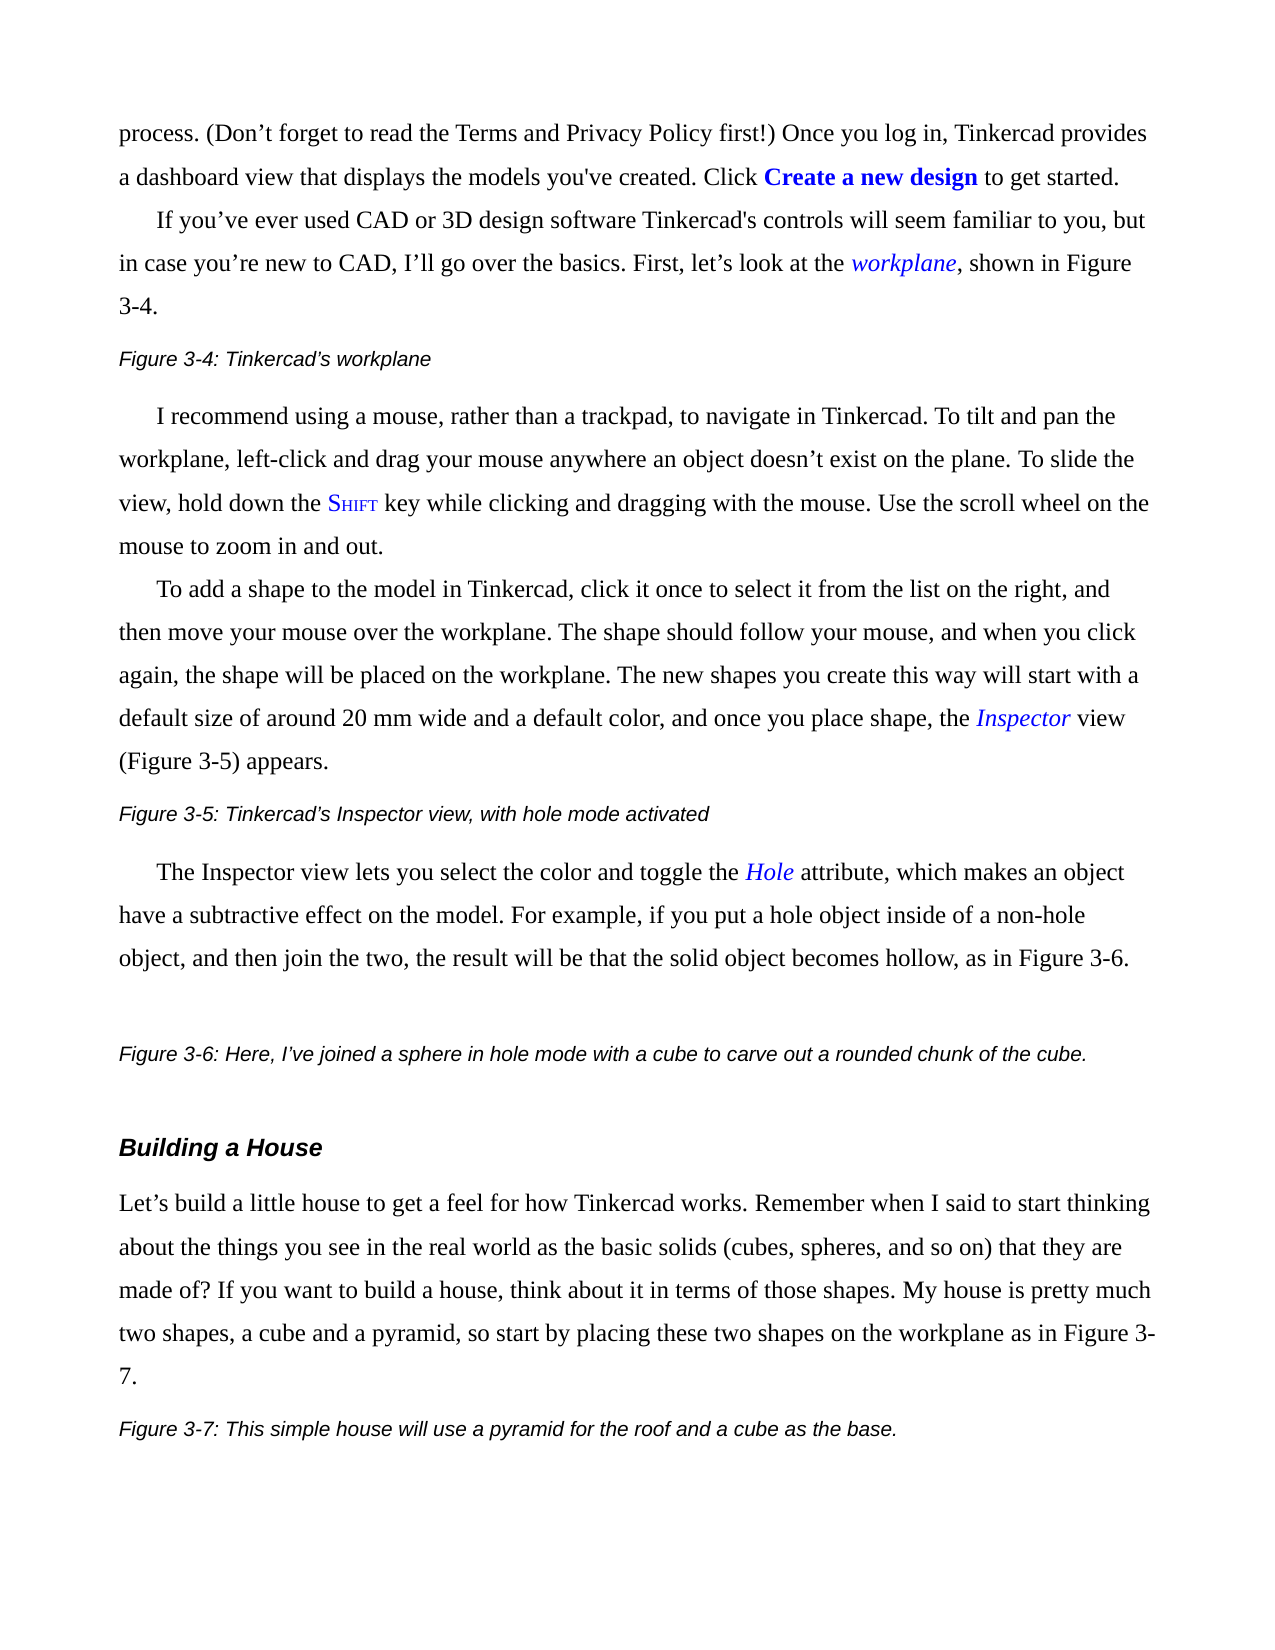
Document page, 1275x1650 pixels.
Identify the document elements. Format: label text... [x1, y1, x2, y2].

text To add a shape to the model in Tinkercad, click it once to select it from the list on the right, and then move your mouse over the workplane. The shape should follow your mouse, and when you click again, the shape will be placed on the workplane. The new shapes you create this way will start with a default size of around 20 mm wide and a default color, and once you place shape, the Inspector view (Figure 3-5) appears. [118, 574, 1156, 775]
text Let’s build a little house to get a feel for how Tinkercad works. Remember when I said to start thinking about the things you see in the real world as the basic solids (cubes, spheres, and so on) that they are made of? If you want to build a house, think about it in terms of those shapes. My house is pretty much two shapes, a cube and a pyramid, so start by placing these two shapes on the workplane as in Figure 3-7. [118, 1188, 1156, 1390]
text Figure 3-7: This simple house will use a pyramid for the roof and a cube as the base. [118, 1417, 1156, 1441]
text Figure 3-4: Tinkercad’s workplane [118, 347, 1156, 371]
text Building a House [118, 1133, 1156, 1162]
text process. (Don’t forget to read the Terms and Privacy Policy first!) Once you log in, Tinkercad provides a dashboard view that displays the models you've created. Click Create a new design to get started. [118, 118, 1156, 190]
text Figure 3-6: Here, I’ve joined a sphere in hole mode with a cube to carve out a rounded chunk of the cube. [118, 1042, 1156, 1066]
text Figure 3-5: Tinkercad’s Inspector view, with hole mode activated [118, 802, 1156, 826]
text If you’ve ever used CAD or 3D design software Tinkercad's controls will seem familiar to you, but in case you’re new to CAD, I’ll go over the basics. First, let’s look at the workplane, shown in Figure 3-4. [118, 205, 1156, 320]
text The Inspector view lets you select the color and toggle the Hole attribute, which makes an object have a subtractive effect on the model. For example, if you put a hole object inside of a non-hole object, and then join the two, the result will be that the solid object becomes hollow, as in Figure 3-6. [118, 857, 1156, 972]
text I recommend using a mouse, rather than a trackpad, to navigate in Tinkercad. To tilt and pan the workplane, left-click and drag your mouse anywhere an object doesn’t exist on the plane. To slide the view, hold down the Shift key while clicking and dragging with the mouse. Use the scroll wheel on the mouse to zoom in and out. [118, 401, 1156, 559]
